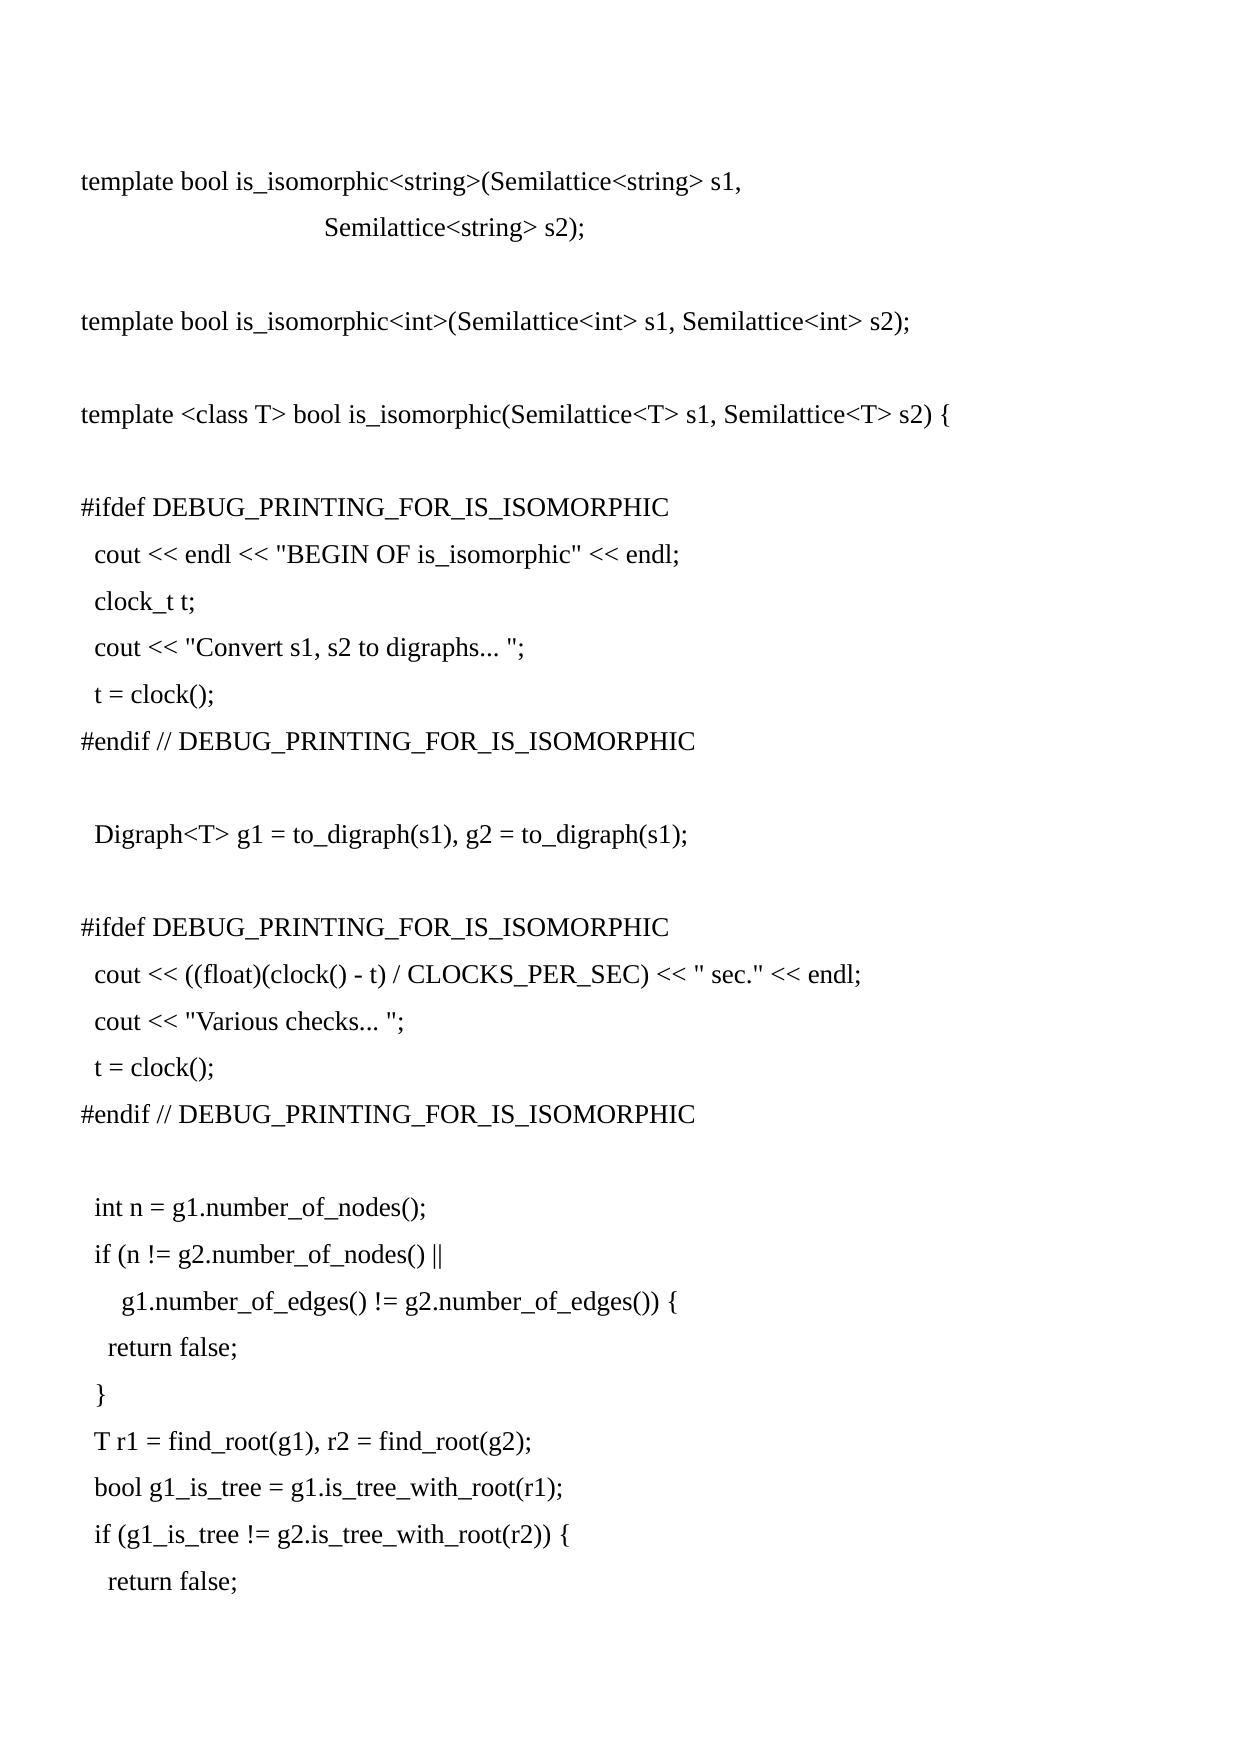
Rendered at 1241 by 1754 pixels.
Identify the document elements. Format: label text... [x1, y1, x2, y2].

list template bool is_isomorphic<string>(Semilattice<string> s1, [81, 165, 1122, 196]
list t = clock(); [81, 678, 1122, 709]
list template bool is_isomorphic<int>(Semilattice<int> s1, Semilattice<int> s2); [81, 305, 1122, 336]
list return false; [81, 1565, 1122, 1596]
list #endif // DEBUG_PRINTING_FOR_IS_ISOMORPHIC [81, 1098, 1122, 1129]
list if (g1_is_tree != g2.is_tree_with_root(r2)) { [81, 1518, 1122, 1549]
list clock_t t; [81, 585, 1122, 616]
list #endif // DEBUG_PRINTING_FOR_IS_ISOMORPHIC [81, 725, 1122, 756]
list #ifdef DEBUG_PRINTING_FOR_IS_ISOMORPHIC [81, 491, 1122, 523]
list t = clock(); [81, 1051, 1122, 1083]
list bool g1_is_tree = g1.is_tree_with_root(r1); [81, 1471, 1122, 1503]
list Semilattice<string> s2); [81, 211, 1122, 243]
list #ifdef DEBUG_PRINTING_FOR_IS_ISOMORPHIC [81, 911, 1122, 943]
list cout << endl << "BEGIN OF is_isomorphic" << endl; [81, 538, 1122, 569]
list cout << ((float)(clock() - t) / CLOCKS_PER_SEC) << " sec." << endl; [81, 958, 1122, 989]
list cout << "Convert s1, s2 to digraphs... "; [81, 631, 1122, 663]
list } [81, 1378, 1122, 1409]
list int n = g1.number_of_nodes(); [81, 1191, 1122, 1223]
list g1.number_of_edges() != g2.number_of_edges()) { [81, 1285, 1122, 1316]
list template <class T> bool is_isomorphic(Semilattice<T> s1, Semilattice<T> s2) { [81, 398, 1122, 429]
list return false; [81, 1331, 1122, 1363]
list if (n != g2.number_of_nodes() || [81, 1238, 1122, 1269]
list cout << "Various checks... "; [81, 1005, 1122, 1036]
list T r1 = find_root(g1), r2 = find_root(g2); [81, 1425, 1122, 1456]
list Digraph<T> g1 = to_digraph(s1), g2 = to_digraph(s1); [81, 818, 1122, 849]
